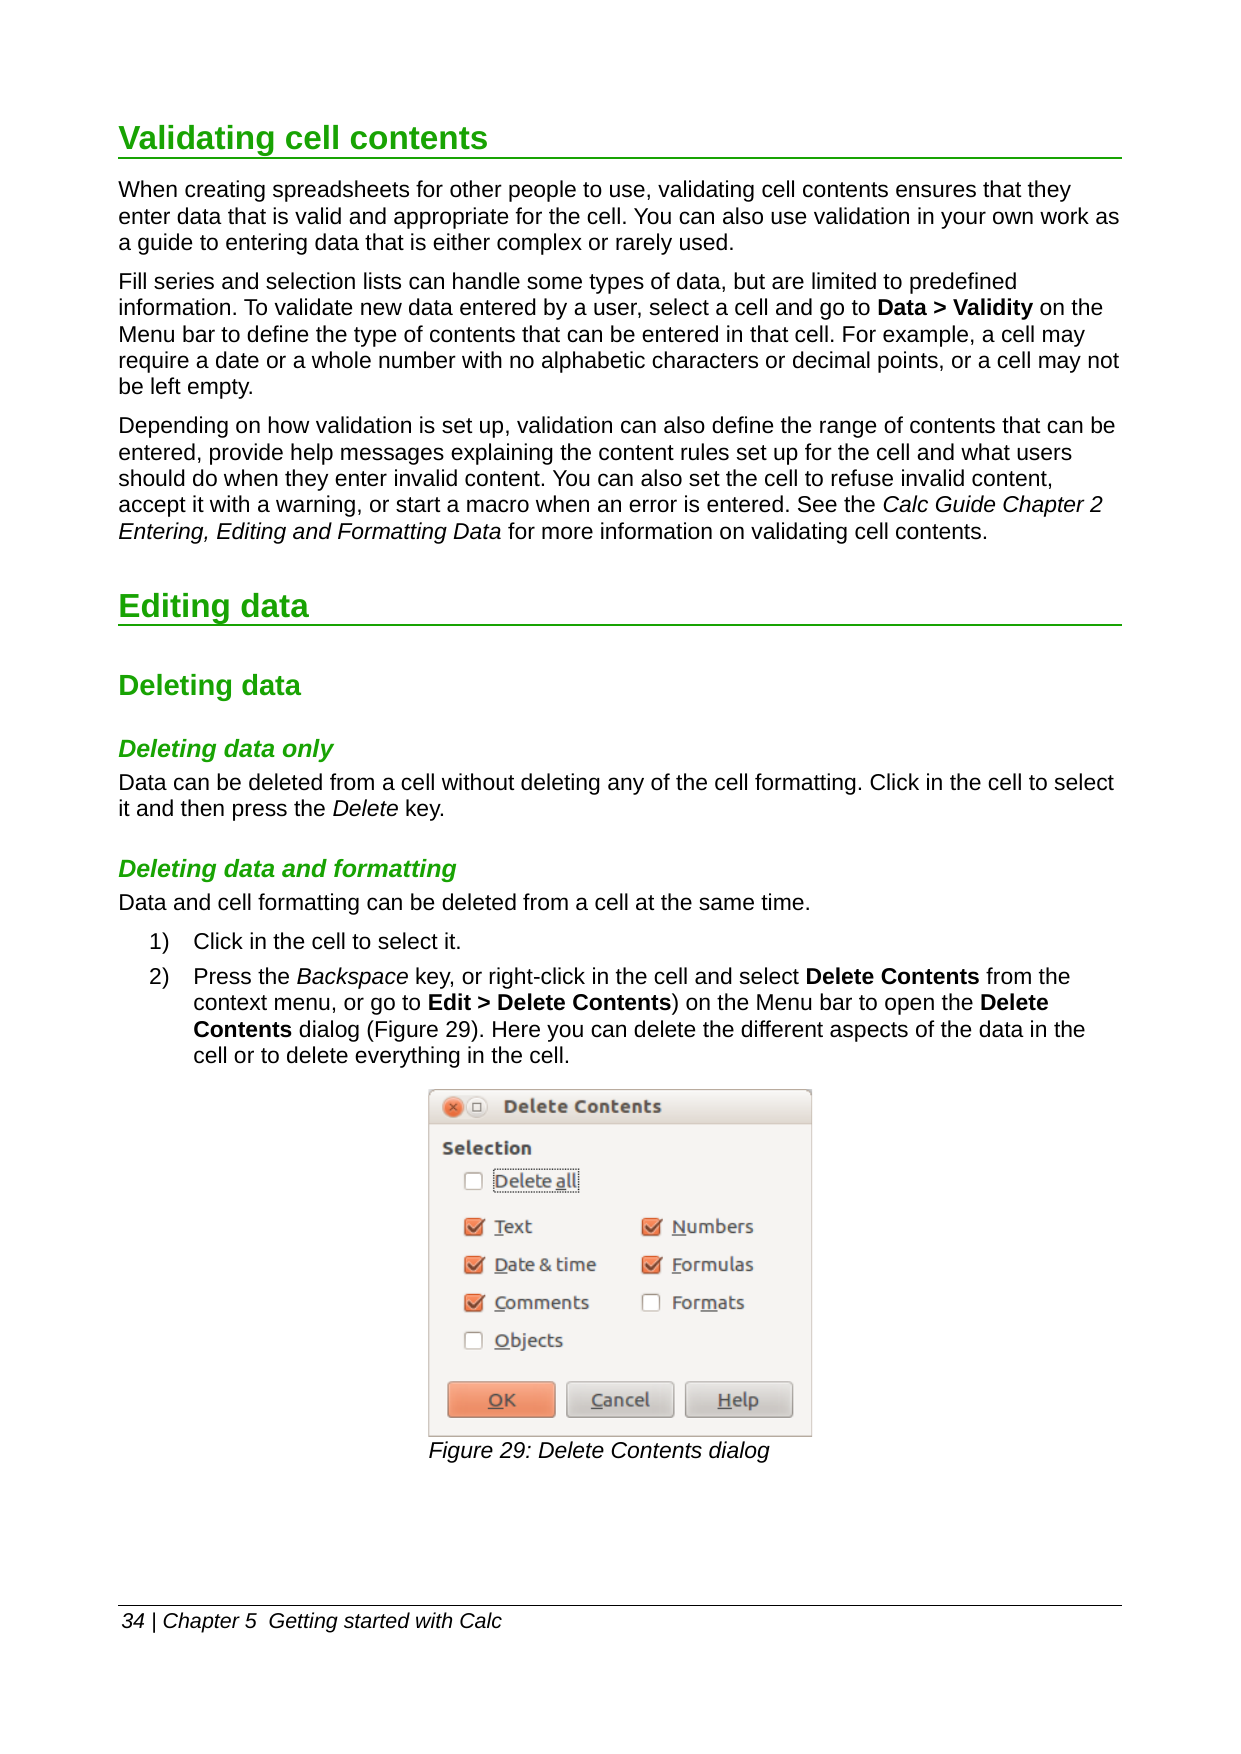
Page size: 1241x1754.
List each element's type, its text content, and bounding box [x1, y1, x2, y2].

text Fill series and selection lists can handle some types of data, but are limited to predefined information. To validate new data entered by a user, select a cell and go to Data > Validity on the Menu bar to define the type of contents that can be entered in that cell. For example, a cell may require a date or a whole number with no alphabetic characters or decimal points, or a cell may not be left empty. [118, 268, 1122, 400]
text Depending on how validation is set up, validation can also define the range of contents that can be entered, provide help messages explaining the content rules set up for the cell and what users should do when they enter invalid content. You can also set the cell to refuse invalid content, accept it with a warning, or start a macro when an error is entered. See the Calc Guide Chapter 2 Entering, Editing and Formatting Data for more information on validating cell contents. [118, 412, 1122, 544]
list Click in the cell to select it. [169, 928, 1122, 954]
text Data can be deleted from a cell without deleting any of the cell formatting. Click in the cell to select it and then press the Delete key. [118, 768, 1122, 821]
subtitle Editing data [118, 586, 1122, 624]
text When creating spreadsheets for other people to use, validating cell contents ensures that they enter data that is valid and appropriate for the cell. You can also use validation in your own work as a guide to entering data that is either complex or rarely used. [118, 176, 1122, 255]
picture [428, 1089, 813, 1437]
subtitle Deleting data and formatting [118, 854, 1122, 883]
list Data and cell formatting can be deleted from a cell at the same time. [118, 889, 1122, 915]
subtitle Validating cell contents [118, 118, 1122, 157]
subtitle Deleting data [118, 668, 1122, 701]
text Figure 29: Delete Contents dialog [428, 1437, 812, 1463]
list Press the Backspace key, or right-click in the cell and select Delete Contents from the context menu, or go to Edit > Delete Contents) on the Menu bar to open the Delete Contents dialog (Figure 29). Here you can delete the different aspects of the data in the cell or to delete everything in the cell. [169, 963, 1122, 1068]
subtitle Deleting data only [118, 734, 1122, 762]
